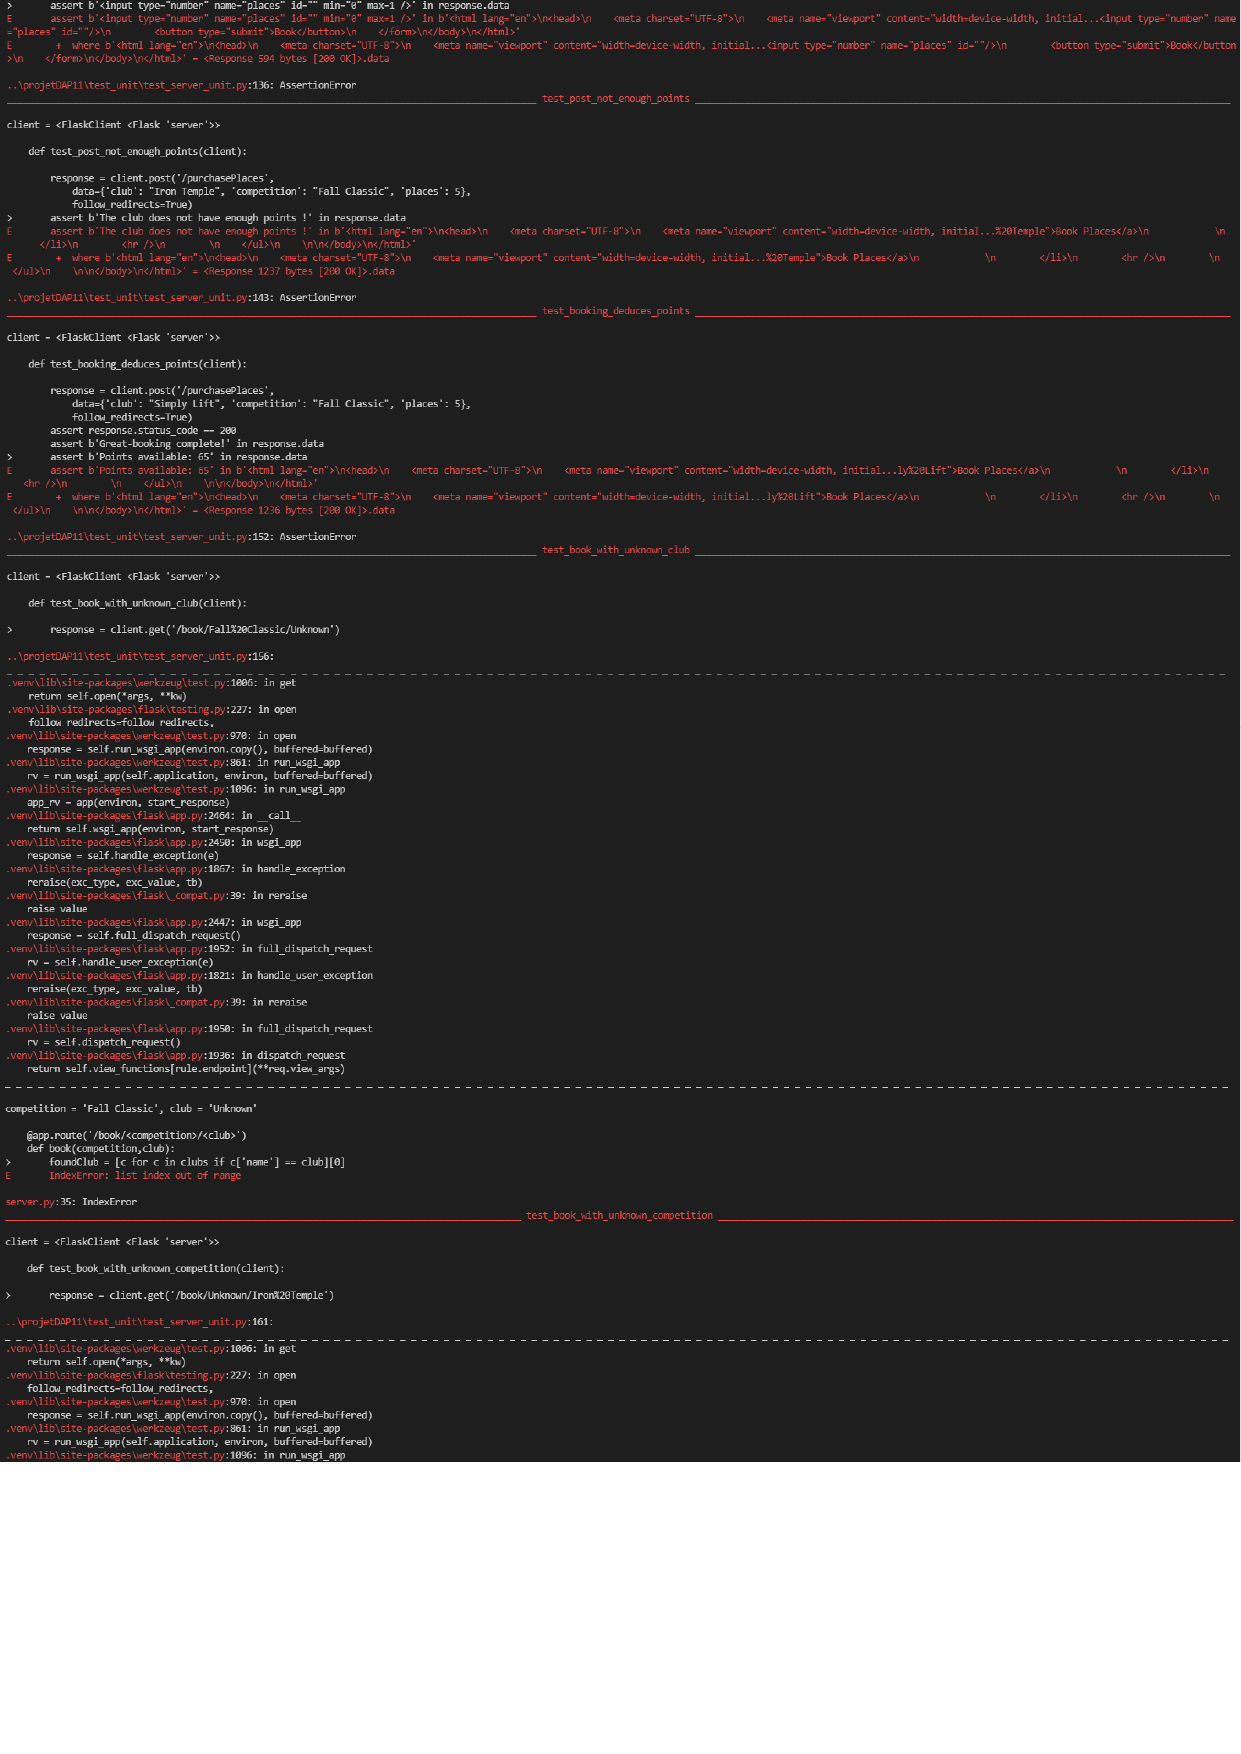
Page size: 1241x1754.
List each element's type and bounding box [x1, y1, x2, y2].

picture [0, 0, 1241, 1462]
